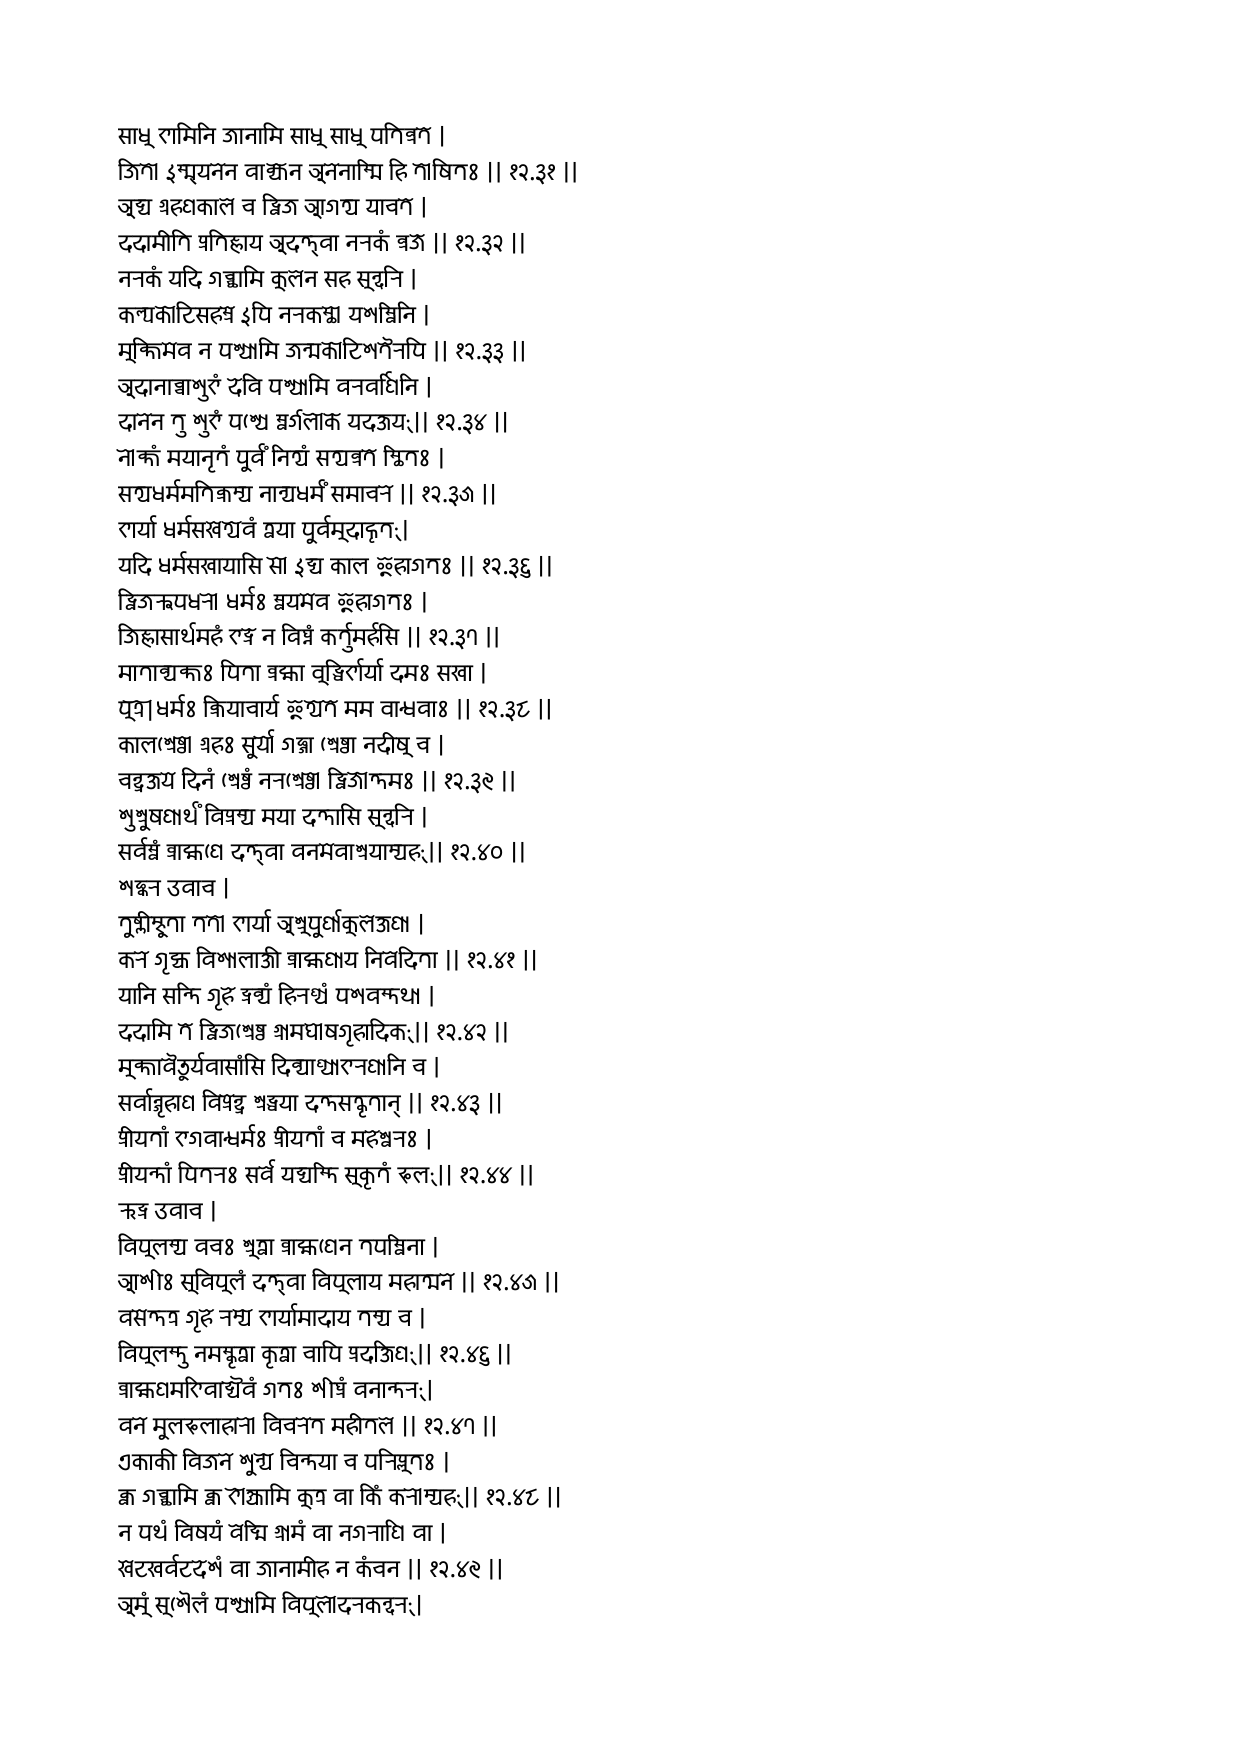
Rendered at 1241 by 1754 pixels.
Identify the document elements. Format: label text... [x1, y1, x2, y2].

text 𑐟𑐹𑐲𑑂𑐞𑐷𑐩𑑂𑐨𑐹𑐟𑐵 𑐟𑐟𑑀 𑐨𑐵𑐬𑑂𑐫𑐵 𑐀𑐱𑑂𑐬𑐸𑐥𑐹𑐬𑑂𑐞𑐵𑐎𑐸𑐮𑐾𑐎𑑂𑐲𑐞𑐵 𑑋 [118, 906, 1122, 942]
text 𑐡𑐡𑐵𑐩𑐷𑐟𑐶 𑐥𑑂𑐬𑐟𑐶𑐖𑑂𑐘𑐵𑐫 𑐀𑐡𑐟𑑂𑐟𑑂𑐰𑐵 𑐣𑐬𑐎𑑄 𑐰𑑂𑐬𑐖𑐾 𑑋𑑋 𑑑𑑒.𑑓𑑒 𑑋𑑋 [118, 226, 1122, 261]
text 𑐎𑐵𑐮𑐱𑑂𑐬𑐾𑐲𑑂𑐛𑑀 𑐐𑑂𑐬𑐴𑑅 𑐳𑐹𑐬𑑂𑐫𑑀 𑐐𑐒𑑂𑐐𑐵 𑐱𑑂𑐬𑐾𑐲𑑂𑐛𑐵 𑐣𑐡𑐷𑐲𑐸 𑐔 𑑋 [118, 727, 1122, 763]
text 𑐩𑐵𑐟𑐵𑐰𑑂𑐫𑐎𑑂𑐟𑑅 𑐥𑐶𑐟𑐵 𑐧𑑂𑐬𑐴𑑂𑐩𑐵 𑐧𑐸𑐡𑑂𑐢𑐶𑐬𑑂𑐨𑐵𑐬𑑂𑐫𑐵 𑐡𑐩𑑅 𑐳𑐏𑐵 𑑋 [118, 656, 1122, 691]
text 𑐱𑐸𑐱𑑂𑐬𑐹𑐲𑐞𑐵𑐬𑑂𑐠𑑄 𑐰𑐶𑐥𑑂𑐬𑐳𑑂𑐫 𑐩𑐫𑐵 𑐡𑐟𑑂𑐟𑐵𑐳𑐶 𑐳𑐸𑐣𑑂𑐡𑐬𑐶 𑑋 [118, 799, 1122, 835]
text 𑐣 𑐥𑐠𑑄 𑐰𑐶𑐲𑐫𑑄 𑐰𑐾𑐡𑑂𑐩𑐶 𑐐𑑂𑐬𑐵𑐩𑑄 𑐰𑐵 𑐣𑐐𑐬𑐵𑐞𑐶 𑐰𑐵 𑑋 [118, 1516, 1122, 1551]
text 𑐥𑑂𑐬𑐷𑐫𑐟𑐵𑑄 𑐨𑐐𑐰𑐵𑐣𑑂𑐢𑐬𑑂𑐩𑑅 𑐥𑑂𑐬𑐷𑐫𑐟𑐵𑑄 𑐔 𑐩𑐴𑐾𑐱𑑂𑐰𑐬𑑅 𑑋 [118, 1121, 1122, 1157]
text 𑐣𑐬𑐎𑑄 𑐫𑐡𑐶 𑐐𑐔𑑂𑐕𑐵𑐩𑐶 𑐎𑐸𑐮𑐾𑐣 𑐳𑐴 𑐳𑐸𑐣𑑂𑐡𑐬𑐶 𑑋 [118, 261, 1122, 297]
text 𑐰𑐶𑐥𑐸𑐮𑐳𑑂𑐟𑐸 𑐣𑐩𑐳𑑂𑐎𑐺𑐟𑑂𑐰𑐵 𑐎𑐺𑐟𑑂𑐰𑐵 𑐔𑐵𑐥𑐶 𑐥𑑂𑐬𑐡𑐎𑑂𑐲𑐶𑐞𑑈𑑋𑑋 𑑑𑑒.𑑔𑑖 𑑋𑑋 [118, 1336, 1122, 1372]
text 𑐡𑑂𑐰𑐶𑐖𑐬𑐹𑐥𑐢𑐬𑑀 𑐢𑐬𑑂𑐩𑑅 𑐳𑑂𑐰𑐫𑐩𑐾𑐰 𑐂𑐴𑐵𑐐𑐟𑑅 𑑋 [118, 584, 1122, 620]
text 𑐥𑐸𑐟𑑂𑐬𑑀 𑐢𑐬𑑂𑐩𑑅 𑐎𑑂𑐬𑐶𑐫𑐵𑐔𑐵𑐬𑑂𑐫 𑐂𑐟𑑂𑐫𑐾𑐟𑐾 𑐩𑐩 𑐧𑐵𑐣𑑂𑐢𑐰𑐵𑑅 𑑋𑑋 𑑑𑑒.𑑓𑑘 𑑋𑑋 [118, 691, 1122, 727]
text 𑐫𑐡𑐶 𑐢𑐬𑑂𑐩𑐳𑐏𑐵𑐫𑐵𑐳𑐶 𑐳𑑀 𑑇𑐡𑑂𑐫 𑐎𑐵𑐮 𑐂𑐴𑐵𑐐𑐟𑑅 𑑋𑑋 𑑑𑑒.𑑓𑑖 𑑋𑑋 [118, 548, 1122, 584]
text 𑐎𑑂𑐰 𑐐𑐔𑑂𑐕𑐵𑐩𑐶 𑐎𑑂𑐰 𑐨𑑀𑐎𑑂𑐲𑑂𑐫𑐵𑐩𑐶 𑐎𑐸𑐟𑑂𑐬 𑐰𑐵 𑐎𑐶𑑄 𑐎𑐬𑑀𑐩𑑂𑐫𑐴𑑈𑑋𑑋 𑑑𑑒.𑑔𑑘 𑑋𑑋 [118, 1480, 1122, 1516]
text 𑐩𑐸𑐎𑑂𑐟𑐶𑐩𑐾𑐰 𑐣 𑐥𑐱𑑂𑐫𑐵𑐩𑐶 𑐖𑐣𑑂𑐩𑐎𑑀𑐚𑐶𑐱𑐟𑐿𑐬𑐥𑐶 𑑋𑑋 𑑑𑑒.𑑓𑑓 𑑋𑑋 [118, 333, 1122, 369]
text 𑐔𑐣𑑂𑐡𑑂𑐬𑐎𑑂𑐲𑐫𑐾 𑐡𑐶𑐣𑑄 𑐱𑑂𑐬𑐾𑐲𑑂𑐛𑑄 𑐣𑐬𑐱𑑂𑐬𑐾𑐲𑑂𑐛𑑀 𑐡𑑂𑐰𑐶𑐖𑑀𑐟𑑂𑐟𑐩𑑅 𑑋𑑋 𑑑𑑒.𑑓𑑙 𑑋𑑋 [118, 763, 1122, 799]
text 𑐀𑐩𑐸𑑄 𑐳𑐸𑐱𑐿𑐮𑑄 𑐥𑐱𑑂𑐫𑐵𑐩𑐶 𑐰𑐶𑐥𑐸𑐮𑑀𑐡𑐬𑐎𑐣𑑂𑐡𑐬𑑈𑑋 [118, 1587, 1122, 1623]
text 𑐡𑐡𑐵𑐩𑐶 𑐟𑐾 𑐡𑑂𑐰𑐶𑐖𑐱𑑂𑐬𑐾𑐲𑑂𑐛 𑐐𑑂𑐬𑐵𑐩𑐑𑑀𑐲𑐐𑐺𑐴𑐵𑐡𑐶𑐎𑑈𑑋𑑋 𑑑𑑒.𑑔𑑒 𑑋𑑋 [118, 1014, 1122, 1050]
text 𑐧𑑂𑐬𑐵𑐴𑑂𑐩𑐞𑐩𑐨𑐶𑐰𑐵𑐡𑑂𑐫𑐿𑐰𑑄 𑐐𑐟𑑅 𑐱𑐷𑐑𑑂𑐬𑑄 𑐰𑐣𑐵𑐣𑑂𑐟𑐬𑑈𑑋 [118, 1372, 1122, 1408]
text 𑐳𑐵𑐢𑐸 𑐨𑐵𑐩𑐶𑐣𑐶 𑐖𑐵𑐣𑐵𑐩𑐶 𑐳𑐵𑐢𑐸 𑐳𑐵𑐢𑐸 𑐥𑐟𑐶𑐰𑑂𑐬𑐟𑐾 𑑋 [118, 118, 1122, 154]
text 𑐫𑐵𑐣𑐶 𑐳𑐣𑑂𑐟𑐶 𑐐𑐺𑐴𑐾 𑐡𑑂𑐬𑐰𑑂𑐫𑑄 𑐴𑐶𑐬𑐞𑑂𑐫𑑄 𑐥𑐱𑐰𑐳𑑂𑐟𑐠𑐵 𑑋 [118, 978, 1122, 1014]
text 𑐖𑐶𑐖𑑂𑐘𑐵𑐳𑐵𑐬𑑂𑐠𑐩𑐴𑑄 𑐨𑐡𑑂𑐬𑐾 𑐣 𑐰𑐶𑐑𑑂𑐣𑑄 𑐎𑐬𑑂𑐟𑐸𑐩𑐬𑑂𑐴𑐳𑐶 𑑋𑑋 𑑑𑑒.𑑓𑑗 𑑋𑑋 [118, 620, 1122, 656]
text 𑐨𑐵𑐬𑑂𑐫𑐵 𑐢𑐬𑑂𑐩𑐳𑐏𑐾𑐟𑑂𑐫𑐾𑐰𑑄 𑐟𑑂𑐰𑐫𑐵 𑐥𑐹𑐬𑑂𑐰𑐩𑐸𑐡𑐵𑐴𑐺𑐟𑑈𑑋 [118, 512, 1122, 548]
text 𑐎𑐮𑑂𑐥𑐎𑑀𑐚𑐶𑐳𑐴𑐳𑑂𑐬𑐾 𑑇𑐥𑐶 𑐣𑐬𑐎𑐳𑑂𑐠𑑀 𑐫𑐱𑐳𑑂𑐰𑐶𑐣𑐶 𑑋 [118, 297, 1122, 333]
text 𑐖𑐶𑐟𑑀 𑑇𑐳𑑂𑐩𑑂𑐫𑐣𑐾𑐣 𑐰𑐵𑐎𑑂𑐫𑐾𑐣 𑐀𑐣𑐾𑐣𑐵𑐳𑑂𑐩𑐶 𑐴𑐶 𑐟𑑀𑐲𑐶𑐟𑑅 𑑋𑑋 𑑑𑑒.𑑓𑑑 𑑋𑑋 [118, 154, 1122, 190]
text 𑐰𑐶𑐥𑐸𑐮𑐳𑑂𑐫 𑐰𑐔𑑅 𑐱𑑂𑐬𑐸𑐟𑑂𑐰𑐵 𑐧𑑂𑐬𑐵𑐴𑑂𑐩𑐞𑐾𑐣 𑐟𑐥𑐳𑑂𑐰𑐶𑐣𑐵 𑑋 [118, 1229, 1122, 1265]
text 𑐀𑐡𑐵𑐣𑐵𑐔𑑂𑐔𑐵𑐱𑐸𑐨𑑄 𑐡𑐾𑐰𑐶 𑐥𑐱𑑂𑐫𑐵𑐩𑐶 𑐰𑐬𑐰𑐬𑑂𑐞𑐶𑐣𑐶 𑑋 [118, 369, 1122, 405]
text 𑐥𑑂𑐬𑐷𑐫𑐣𑑂𑐟𑐵𑑄 𑐥𑐶𑐟𑐬𑑅 𑐳𑐬𑑂𑐰𑐾 𑐫𑐡𑑂𑐫𑐳𑑂𑐟𑐶 𑐳𑐸𑐎𑐺𑐟𑑄 𑐦𑐮𑑈𑑋𑑋 𑑑𑑒.𑑔𑑔 𑑋𑑋 [118, 1157, 1122, 1193]
text 𑐰𑐳𑐾𑐟𑑂𑐟𑐟𑑂𑐬 𑐐𑐺𑐴𑐾 𑐬𑐩𑑂𑐫𑐾 𑐨𑐵𑐬𑑂𑐫𑐵𑐩𑐵𑐡𑐵𑐫 𑐟𑐳𑑂𑐫 𑐔 𑑋 [118, 1301, 1122, 1336]
text 𑐡𑐵𑐣𑐾𑐣 𑐟𑐸 𑐱𑐸𑐨𑑄 𑐥𑐱𑑂𑐫𑐾 𑐳𑑂𑐰𑐬𑑂𑐐𑐮𑑀𑐎𑐾 𑐫𑐡𑐎𑑂𑐲𑐫𑑈𑑋𑑋 𑑑𑑒.𑑓𑑔 𑑋𑑋 [118, 405, 1122, 441]
text 𑐏𑐾𑐚𑐏𑐬𑑂𑐰𑐚𑐡𑐾𑐱𑑄 𑐰𑐵 𑐖𑐵𑐣𑐵𑐩𑐷𑐴 𑐣 𑐎𑑄𑐔𑐣 𑑋𑑋 𑑑𑑒.𑑔𑑙 𑑋𑑋 [118, 1551, 1122, 1587]
text 𑐳𑐬𑑂𑐰𑐵𑐣𑑂𑐐𑐺𑐴𑐵𑐞 𑐰𑐶𑐥𑑂𑐬𑐾𑐣𑑂𑐡𑑂𑐬 𑐱𑑂𑐬𑐡𑑂𑐢𑐫𑐵 𑐡𑐟𑑂𑐟𑐳𑐟𑑂𑐎𑐺𑐟𑐵𑐣𑑂 𑑋𑑋 𑑑𑑒.𑑔𑑓 𑑋𑑋 [118, 1086, 1122, 1121]
text 𑐣𑑀𑐎𑑂𑐟𑑄 𑐩𑐫𑐵𑐣𑐺𑐟𑑄 𑐥𑐹𑐬𑑂𑐰𑑄 𑐣𑐶𑐟𑑂𑐫𑑄 𑐳𑐟𑑂𑐫𑐰𑑂𑐬𑐟𑐾 𑐳𑑂𑐠𑐶𑐟𑑅 𑑋 [118, 441, 1122, 476]
text 𑐁𑐱𑐷𑑅 𑐳𑐸𑐰𑐶𑐥𑐸𑐮𑑄 𑐡𑐟𑑂𑐟𑑂𑐰𑐵 𑐰𑐶𑐥𑐸𑐮𑐵𑐫 𑐩𑐴𑐵𑐟𑑂𑐩𑐣𑐾 𑑋𑑋 𑑑𑑒.𑑔𑑕 𑑋𑑋 [118, 1265, 1122, 1301]
text 𑐬𑐸𑐡𑑂𑐬 𑐄𑐰𑐵𑐔 𑑋 [118, 1193, 1122, 1229]
text 𑐳𑐬𑑂𑐰𑐳𑑂𑐰𑑄 𑐧𑑂𑐬𑐵𑐴𑑂𑐩𑐞𑐾 𑐡𑐟𑑂𑐟𑑂𑐰𑐵 𑐰𑐣𑐩𑐾𑐰𑐵𑐱𑑂𑐬𑐫𑐵𑐩𑑂𑐫𑐴𑑈𑑋𑑋 𑑑𑑒.𑑔𑑐 𑑋𑑋 [118, 835, 1122, 871]
text 𑐰𑐣𑐾 𑐩𑐹𑐮𑐦𑐮𑐵𑐴𑐵𑐬𑑀 𑐰𑐶𑐔𑐬𑐾𑐟 𑐩𑐴𑐷𑐟𑐮𑐾 𑑋𑑋 𑑑𑑒.𑑔𑑗 𑑋𑑋 [118, 1408, 1122, 1444]
text 𑐊𑐎𑐵𑐎𑐷 𑐰𑐶𑐖𑐣𑐾 𑐱𑐹𑐣𑑂𑐫𑐾 𑐔𑐶𑐣𑑂𑐟𑐫𑐵 𑐔 𑐥𑐬𑐶𑐥𑑂𑐮𑐸𑐟𑑅 𑑋 [118, 1444, 1122, 1480]
text 𑐱𑐒𑑂𑐎𑐬 𑐄𑐰𑐵𑐔 𑑋 [118, 871, 1122, 906]
text 𑐎𑐬𑐾 𑐐𑐺𑐴𑑂𑐫 𑐰𑐶𑐱𑐵𑐮𑐵𑐎𑑂𑐲𑐷 𑐧𑑂𑐬𑐵𑐴𑑂𑐩𑐞𑐵𑐫 𑐣𑐶𑐰𑐾𑐡𑐶𑐟𑐵 𑑋𑑋 𑑑𑑒.𑑔𑑑 𑑋𑑋 [118, 942, 1122, 978]
text 𑐳𑐟𑑂𑐫𑐢𑐬𑑂𑐩𑐩𑐟𑐶𑐎𑑂𑐬𑐩𑑂𑐫 𑐣𑐵𑐣𑑂𑐫𑐢𑐬𑑂𑐩𑑄 𑐳𑐩𑐵𑐔𑐬𑐾 𑑋𑑋 𑑑𑑒.𑑓𑑕 𑑋𑑋 [118, 476, 1122, 512]
text 𑐀𑐡𑑂𑐫 𑐐𑑂𑐬𑐴𑐞𑐎𑐵𑐮𑐾 𑐔 𑐡𑑂𑐰𑐶𑐖 𑐁𑐐𑐟𑑂𑐫 𑐫𑐵𑐔𑐟𑐾 𑑋 [118, 190, 1122, 226]
text 𑐩𑐸𑐎𑑂𑐟𑐵𑐰𑐿𑐜𑐹𑐬𑑂𑐫𑐰𑐵𑐳𑐵𑑄𑐳𑐶 𑐡𑐶𑐰𑑂𑐫𑐵𑐞𑑂𑐫𑐵𑐨𑐬𑐞𑐵𑐣𑐶 𑐔 𑑋 [118, 1050, 1122, 1086]
